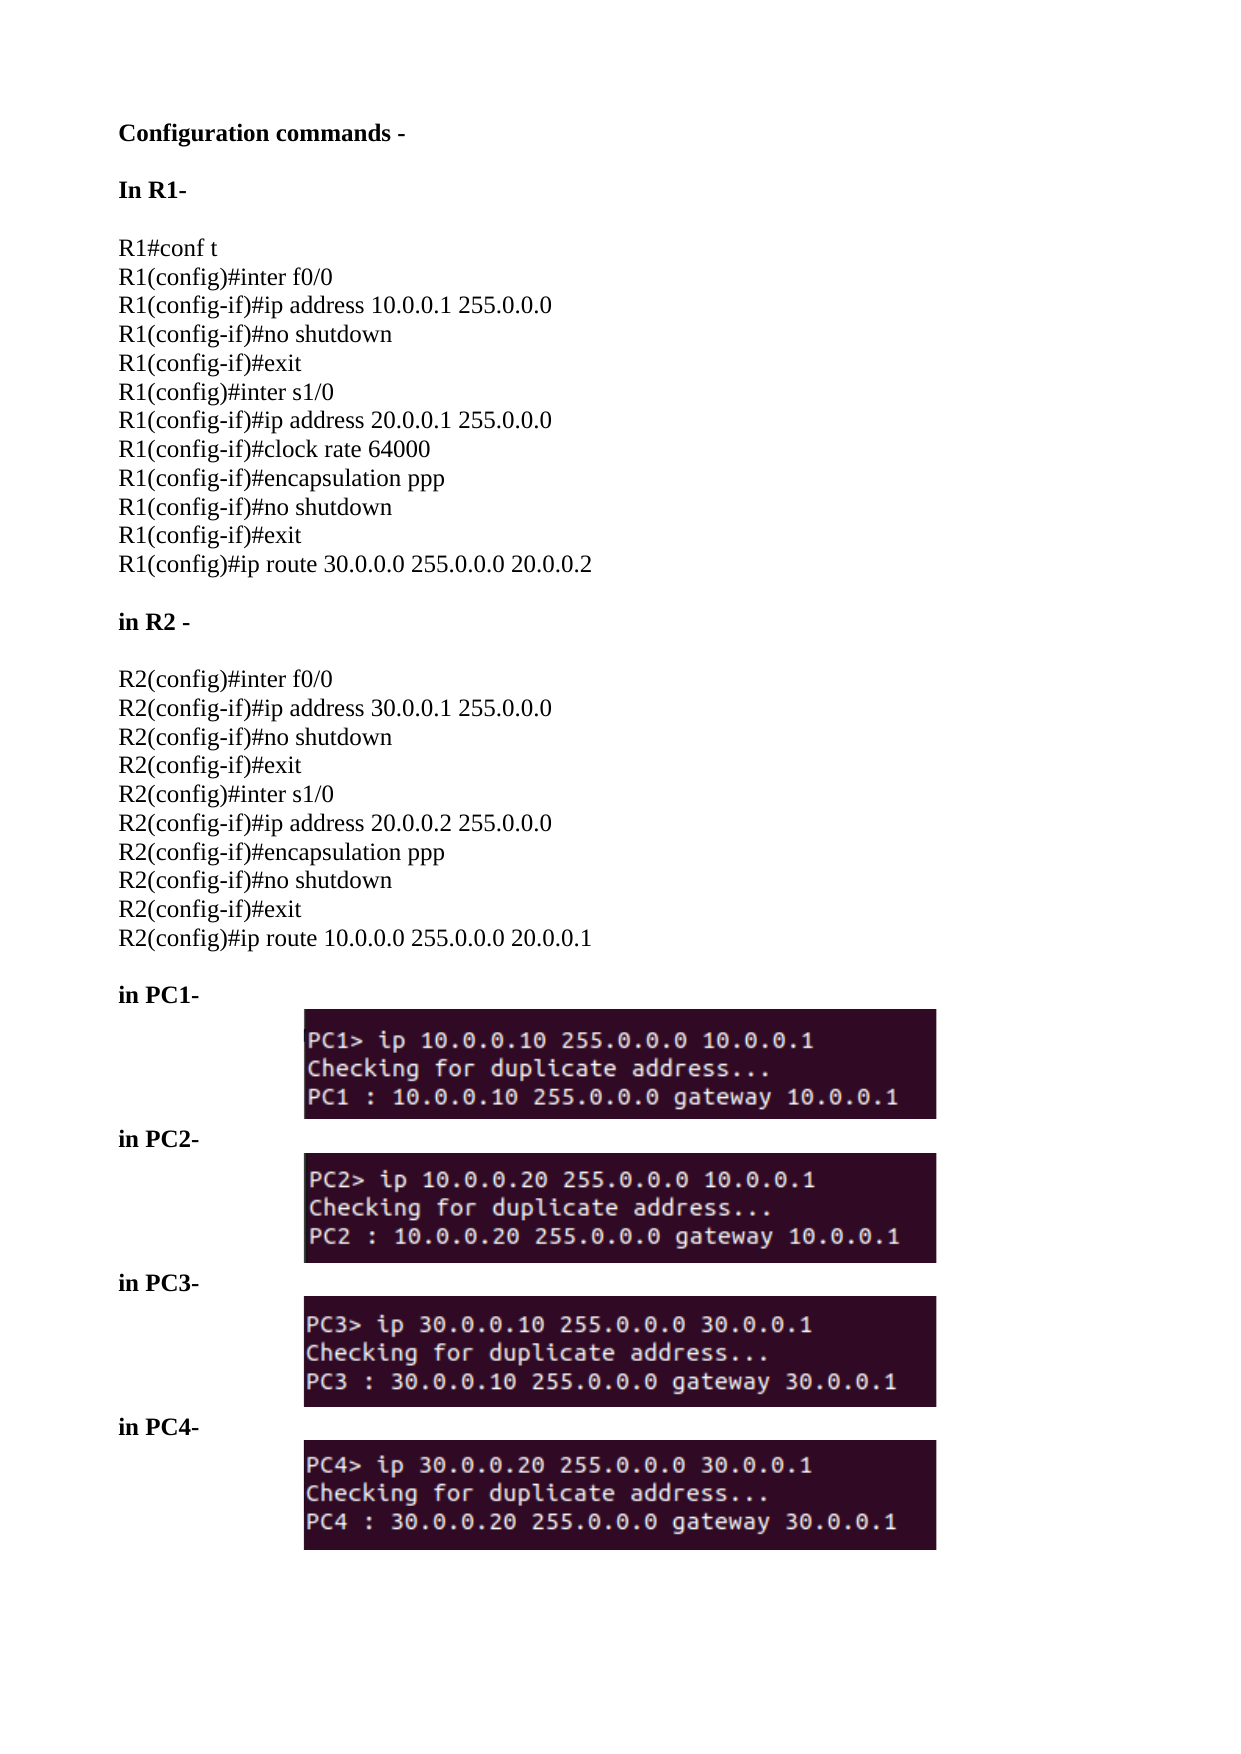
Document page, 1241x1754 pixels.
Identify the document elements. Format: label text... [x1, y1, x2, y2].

text R1(config-if)#encapsulation ppp [118, 463, 1122, 492]
text in PC4- [118, 1412, 1122, 1441]
text R2(config)#inter s1/0 [118, 779, 1122, 808]
text R2(config)#inter f0/0 [118, 664, 1122, 693]
text in PC2- [118, 1124, 1122, 1153]
text R1(config)#ip route 30.0.0.0 255.0.0.0 20.0.0.2 [118, 549, 1122, 578]
picture [303, 1009, 937, 1119]
text R1(config-if)#exit [118, 521, 1122, 549]
picture [303, 1440, 937, 1550]
text R2(config-if)#no shutdown [118, 866, 1122, 894]
text R1(config)#inter s1/0 [118, 377, 1122, 406]
text R2(config-if)#exit [118, 751, 1122, 779]
text R2(config-if)#ip address 20.0.0.2 255.0.0.0 [118, 808, 1122, 837]
text R1(config-if)#no shutdown [118, 319, 1122, 348]
text R2(config)#ip route 10.0.0.0 255.0.0.0 20.0.0.1 [118, 923, 1122, 952]
text R1#conf t [118, 233, 1122, 262]
text R1(config)#inter f0/0 [118, 262, 1122, 291]
text Configuration commands - [118, 118, 1122, 147]
text in R2 - [118, 607, 1122, 636]
text R1(config-if)#exit [118, 348, 1122, 377]
text in PC1- [118, 981, 1122, 1009]
picture [303, 1296, 937, 1407]
text R1(config-if)#ip address 10.0.0.1 255.0.0.0 [118, 291, 1122, 319]
text R1(config-if)#ip address 20.0.0.1 255.0.0.0 [118, 406, 1122, 434]
text R2(config-if)#ip address 30.0.0.1 255.0.0.0 [118, 693, 1122, 722]
text R1(config-if)#clock rate 64000 [118, 434, 1122, 463]
text In R1- [118, 176, 1122, 204]
text R2(config-if)#encapsulation ppp [118, 837, 1122, 866]
text R1(config-if)#no shutdown [118, 492, 1122, 521]
text in PC3- [118, 1268, 1122, 1297]
picture [303, 1153, 937, 1263]
text R2(config-if)#no shutdown [118, 722, 1122, 751]
text R2(config-if)#exit [118, 894, 1122, 923]
